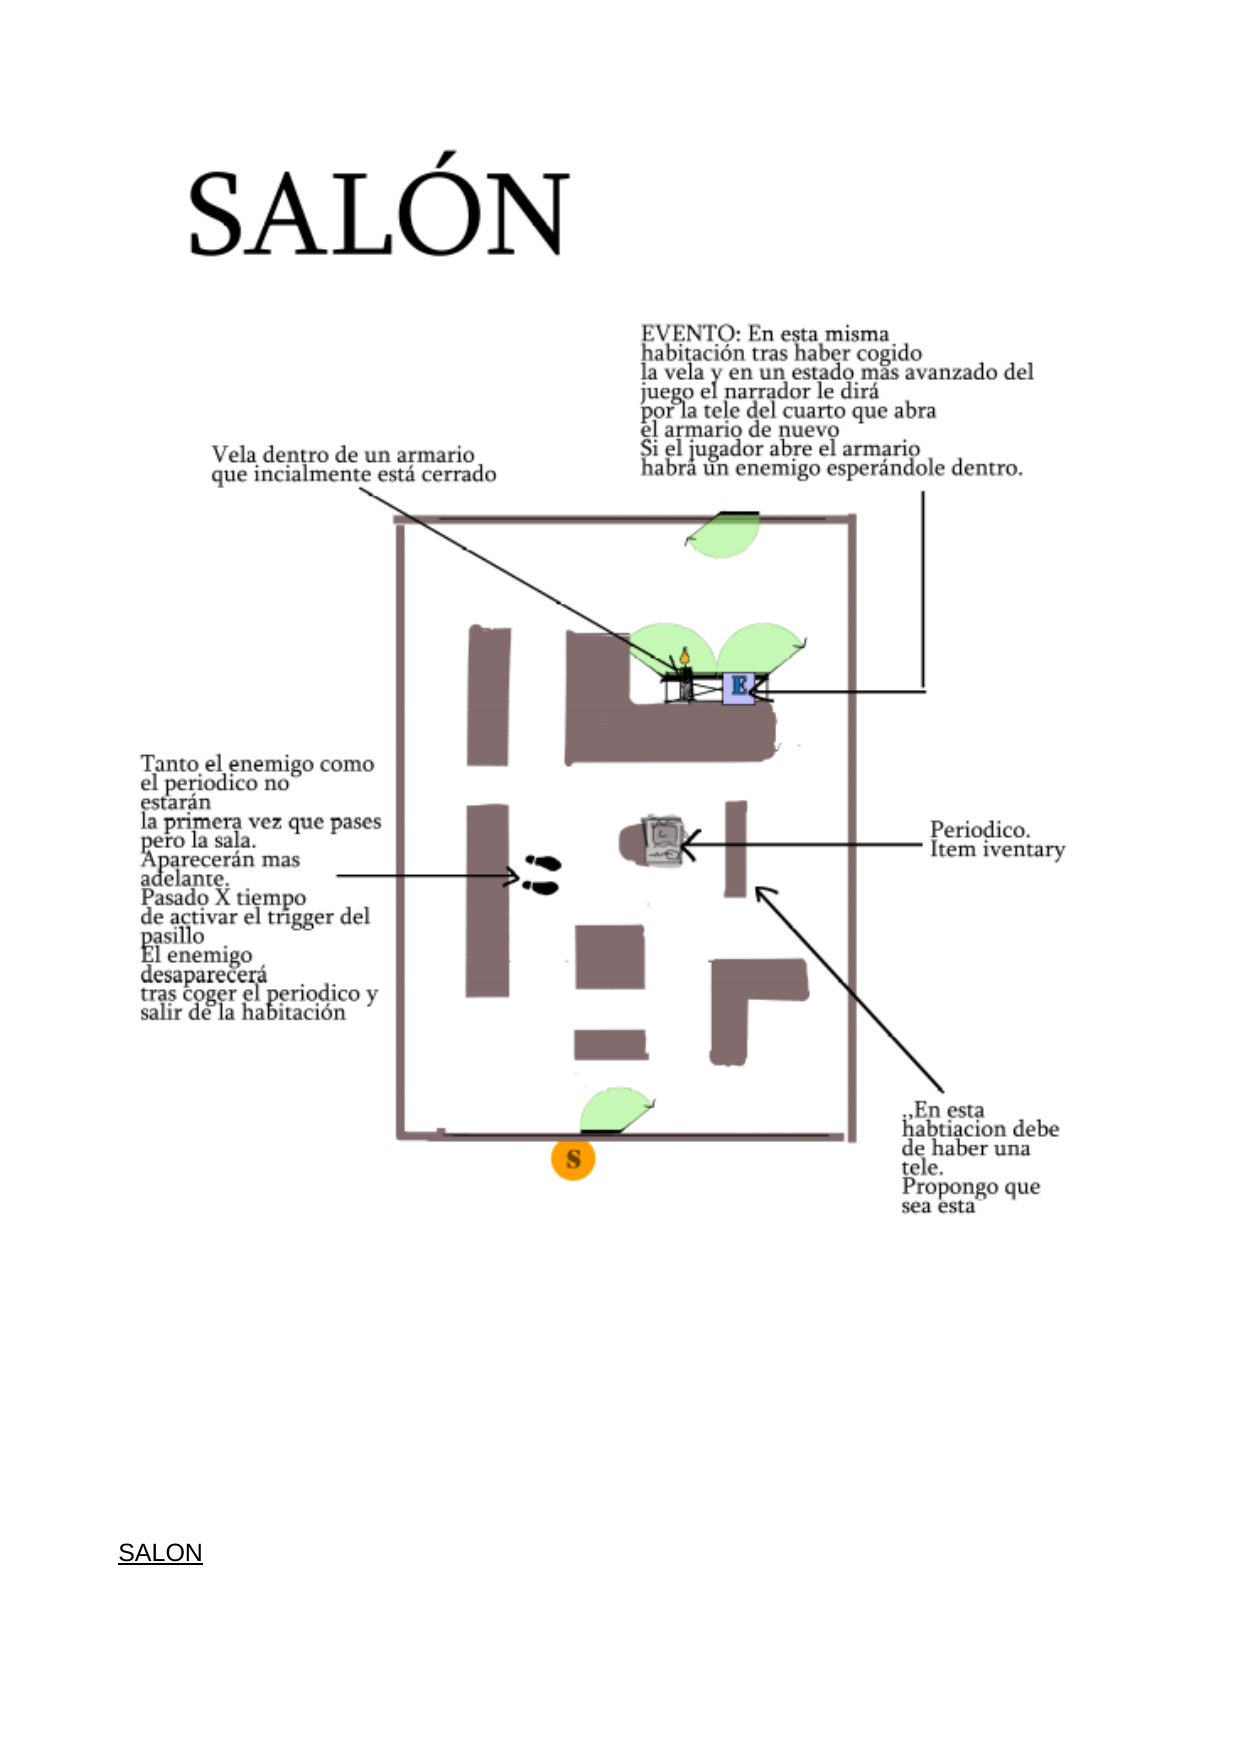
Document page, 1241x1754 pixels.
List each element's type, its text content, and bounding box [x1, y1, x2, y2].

text SALON [118, 1539, 1122, 1567]
